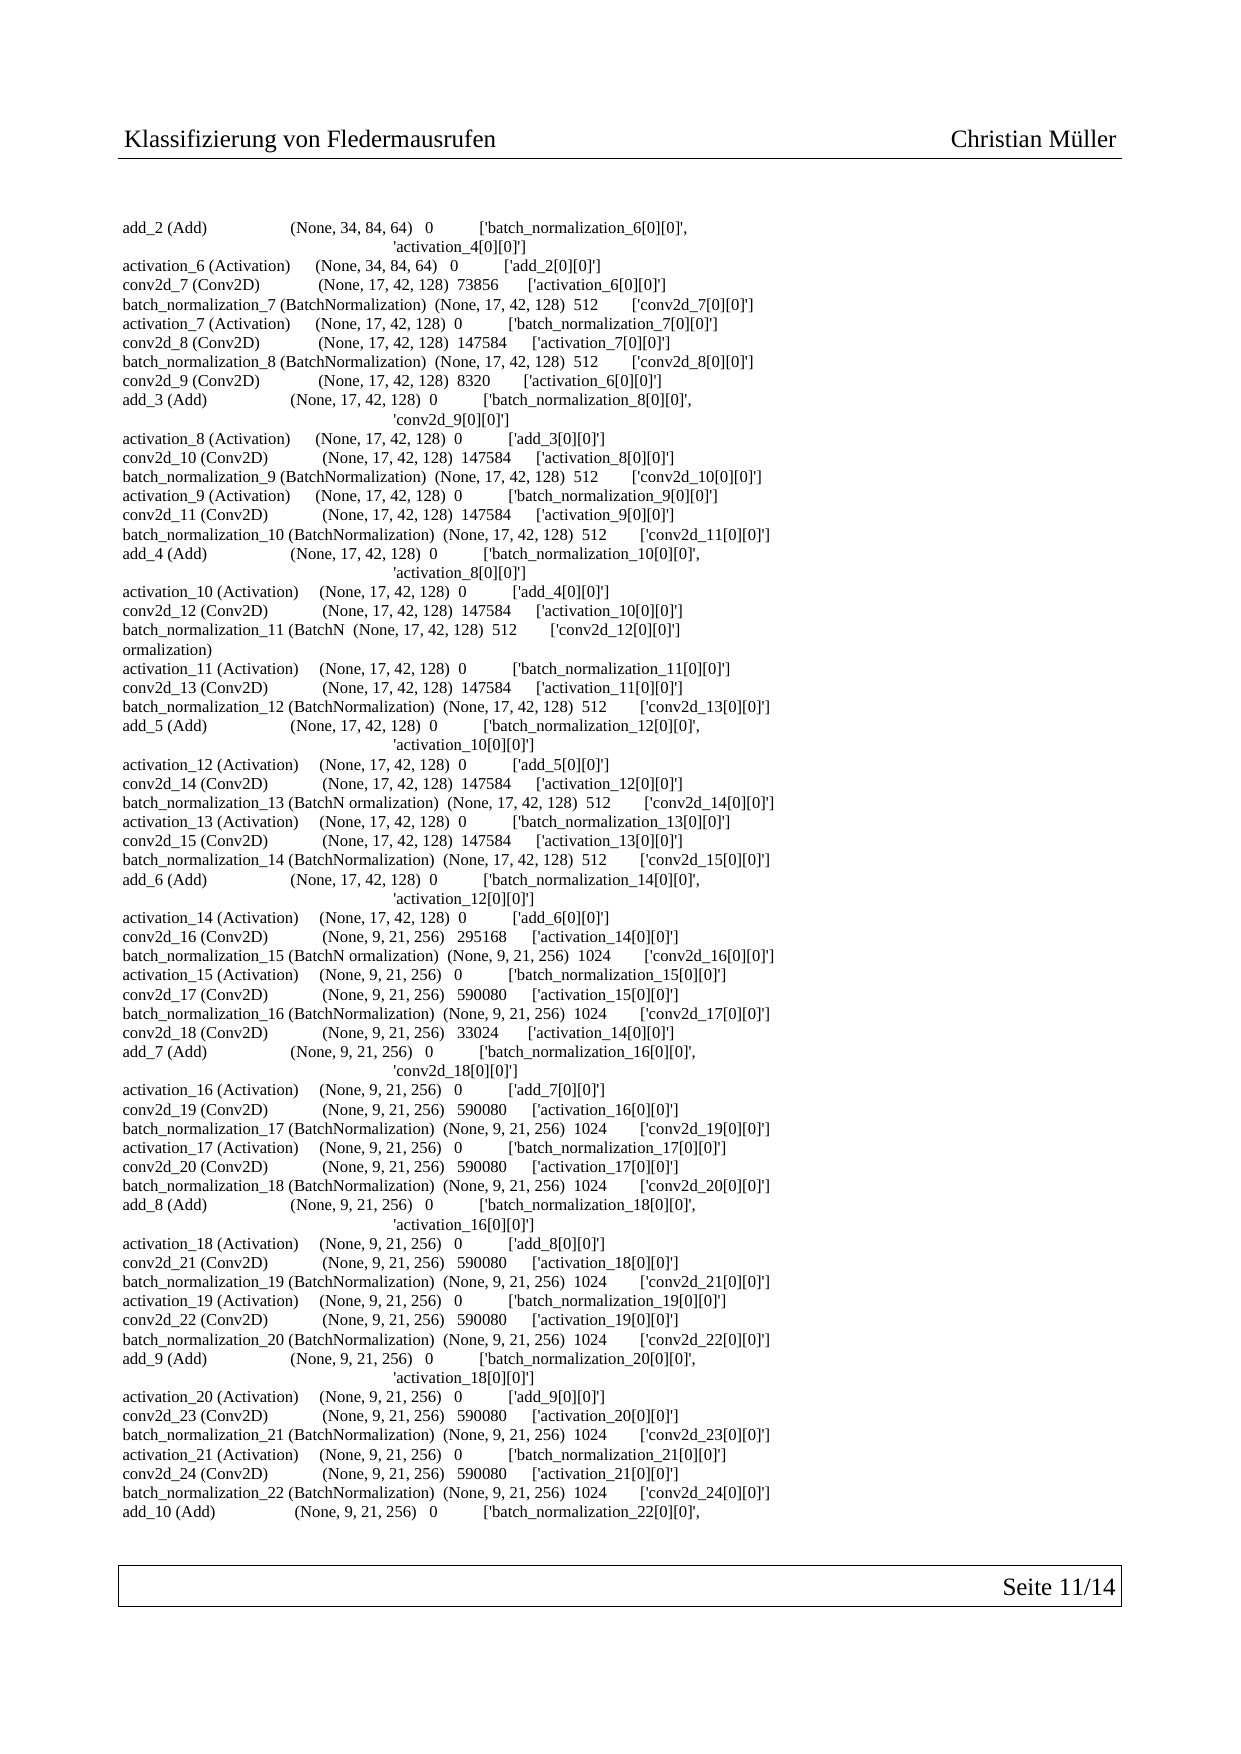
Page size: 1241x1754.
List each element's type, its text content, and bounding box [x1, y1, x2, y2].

text add_6 (Add) (None, 17, 42, 128) 0 ['batch_normalization_14[0][0]', [118, 869, 1122, 888]
text activation_15 (Activation) (None, 9, 21, 256) 0 ['batch_normalization_15[0][0]'] [118, 965, 1122, 984]
text batch_normalization_9 (BatchNormalization) (None, 17, 42, 128) 512 ['conv2d_10[0][0]'] [118, 467, 1122, 486]
text conv2d_23 (Conv2D) (None, 9, 21, 256) 590080 ['activation_20[0][0]'] [118, 1406, 1122, 1425]
text batch_normalization_17 (BatchNormalization) (None, 9, 21, 256) 1024 ['conv2d_19[0][0]'] [118, 1118, 1122, 1138]
text batch_normalization_21 (BatchNormalization) (None, 9, 21, 256) 1024 ['conv2d_23[0][0]'] [118, 1425, 1122, 1444]
text batch_normalization_8 (BatchNormalization) (None, 17, 42, 128) 512 ['conv2d_8[0][0]'] [118, 352, 1122, 371]
text batch_normalization_22 (BatchNormalization) (None, 9, 21, 256) 1024 ['conv2d_24[0][0]'] [118, 1483, 1122, 1502]
text batch_normalization_16 (BatchNormalization) (None, 9, 21, 256) 1024 ['conv2d_17[0][0]'] [118, 1003, 1122, 1023]
text 'activation_10[0][0]'] [118, 735, 1122, 754]
text 'conv2d_9[0][0]'] [118, 409, 1122, 428]
text add_3 (Add) (None, 17, 42, 128) 0 ['batch_normalization_8[0][0]', [118, 390, 1122, 409]
text activation_21 (Activation) (None, 9, 21, 256) 0 ['batch_normalization_21[0][0]'] [118, 1444, 1122, 1463]
text batch_normalization_12 (BatchNormalization) (None, 17, 42, 128) 512 ['conv2d_13[0][0]'] [118, 697, 1122, 716]
text activation_9 (Activation) (None, 17, 42, 128) 0 ['batch_normalization_9[0][0]'] [118, 486, 1122, 505]
text activation_7 (Activation) (None, 17, 42, 128) 0 ['batch_normalization_7[0][0]'] [118, 313, 1122, 333]
text add_4 (Add) (None, 17, 42, 128) 0 ['batch_normalization_10[0][0]', [118, 543, 1122, 563]
text add_2 (Add) (None, 34, 84, 64) 0 ['batch_normalization_6[0][0]', [118, 218, 1122, 237]
text 'activation_12[0][0]'] [118, 888, 1122, 908]
text conv2d_9 (Conv2D) (None, 17, 42, 128) 8320 ['activation_6[0][0]'] [118, 371, 1122, 390]
text 'activation_4[0][0]'] [118, 237, 1122, 256]
text add_7 (Add) (None, 9, 21, 256) 0 ['batch_normalization_16[0][0]', [118, 1042, 1122, 1061]
text conv2d_21 (Conv2D) (None, 9, 21, 256) 590080 ['activation_18[0][0]'] [118, 1253, 1122, 1272]
text batch_normalization_15 (BatchN ormalization) (None, 9, 21, 256) 1024 ['conv2d_16[0][0]'] [118, 946, 1122, 965]
text batch_normalization_10 (BatchNormalization) (None, 17, 42, 128) 512 ['conv2d_11[0][0]'] [118, 524, 1122, 543]
text batch_normalization_18 (BatchNormalization) (None, 9, 21, 256) 1024 ['conv2d_20[0][0]'] [118, 1176, 1122, 1195]
text conv2d_18 (Conv2D) (None, 9, 21, 256) 33024 ['activation_14[0][0]'] [118, 1023, 1122, 1042]
text activation_6 (Activation) (None, 34, 84, 64) 0 ['add_2[0][0]'] [118, 256, 1122, 275]
text activation_8 (Activation) (None, 17, 42, 128) 0 ['add_3[0][0]'] [118, 428, 1122, 448]
text conv2d_15 (Conv2D) (None, 17, 42, 128) 147584 ['activation_13[0][0]'] [118, 831, 1122, 850]
text add_9 (Add) (None, 9, 21, 256) 0 ['batch_normalization_20[0][0]', [118, 1348, 1122, 1368]
text conv2d_22 (Conv2D) (None, 9, 21, 256) 590080 ['activation_19[0][0]'] [118, 1310, 1122, 1329]
text activation_17 (Activation) (None, 9, 21, 256) 0 ['batch_normalization_17[0][0]'] [118, 1138, 1122, 1157]
text activation_11 (Activation) (None, 17, 42, 128) 0 ['batch_normalization_11[0][0]'] [118, 658, 1122, 678]
text batch_normalization_13 (BatchN ormalization) (None, 17, 42, 128) 512 ['conv2d_14[0][0]'] [118, 793, 1122, 812]
text batch_normalization_14 (BatchNormalization) (None, 17, 42, 128) 512 ['conv2d_15[0][0]'] [118, 850, 1122, 869]
text conv2d_7 (Conv2D) (None, 17, 42, 128) 73856 ['activation_6[0][0]'] [118, 275, 1122, 294]
text conv2d_14 (Conv2D) (None, 17, 42, 128) 147584 ['activation_12[0][0]'] [118, 773, 1122, 793]
text conv2d_12 (Conv2D) (None, 17, 42, 128) 147584 ['activation_10[0][0]'] [118, 601, 1122, 620]
text activation_16 (Activation) (None, 9, 21, 256) 0 ['add_7[0][0]'] [118, 1080, 1122, 1099]
text 'conv2d_18[0][0]'] [118, 1061, 1122, 1080]
text conv2d_24 (Conv2D) (None, 9, 21, 256) 590080 ['activation_21[0][0]'] [118, 1463, 1122, 1483]
text ormalization) [118, 639, 1122, 658]
text conv2d_19 (Conv2D) (None, 9, 21, 256) 590080 ['activation_16[0][0]'] [118, 1099, 1122, 1118]
text activation_14 (Activation) (None, 17, 42, 128) 0 ['add_6[0][0]'] [118, 908, 1122, 927]
text batch_normalization_20 (BatchNormalization) (None, 9, 21, 256) 1024 ['conv2d_22[0][0]'] [118, 1329, 1122, 1348]
text batch_normalization_11 (BatchN (None, 17, 42, 128) 512 ['conv2d_12[0][0]'] [118, 620, 1122, 639]
text 'activation_8[0][0]'] [118, 563, 1122, 582]
text conv2d_16 (Conv2D) (None, 9, 21, 256) 295168 ['activation_14[0][0]'] [118, 927, 1122, 946]
text activation_13 (Activation) (None, 17, 42, 128) 0 ['batch_normalization_13[0][0]'] [118, 812, 1122, 831]
text conv2d_13 (Conv2D) (None, 17, 42, 128) 147584 ['activation_11[0][0]'] [118, 678, 1122, 697]
text add_8 (Add) (None, 9, 21, 256) 0 ['batch_normalization_18[0][0]', [118, 1195, 1122, 1214]
text 'activation_18[0][0]'] [118, 1368, 1122, 1387]
text conv2d_20 (Conv2D) (None, 9, 21, 256) 590080 ['activation_17[0][0]'] [118, 1157, 1122, 1176]
text conv2d_11 (Conv2D) (None, 17, 42, 128) 147584 ['activation_9[0][0]'] [118, 505, 1122, 524]
text activation_18 (Activation) (None, 9, 21, 256) 0 ['add_8[0][0]'] [118, 1233, 1122, 1253]
text conv2d_17 (Conv2D) (None, 9, 21, 256) 590080 ['activation_15[0][0]'] [118, 984, 1122, 1003]
text batch_normalization_7 (BatchNormalization) (None, 17, 42, 128) 512 ['conv2d_7[0][0]'] [118, 294, 1122, 313]
text batch_normalization_19 (BatchNormalization) (None, 9, 21, 256) 1024 ['conv2d_21[0][0]'] [118, 1272, 1122, 1291]
text conv2d_10 (Conv2D) (None, 17, 42, 128) 147584 ['activation_8[0][0]'] [118, 448, 1122, 467]
text activation_12 (Activation) (None, 17, 42, 128) 0 ['add_5[0][0]'] [118, 754, 1122, 773]
text activation_19 (Activation) (None, 9, 21, 256) 0 ['batch_normalization_19[0][0]'] [118, 1291, 1122, 1310]
text conv2d_8 (Conv2D) (None, 17, 42, 128) 147584 ['activation_7[0][0]'] [118, 333, 1122, 352]
text activation_10 (Activation) (None, 17, 42, 128) 0 ['add_4[0][0]'] [118, 582, 1122, 601]
text 'activation_16[0][0]'] [118, 1214, 1122, 1233]
text add_5 (Add) (None, 17, 42, 128) 0 ['batch_normalization_12[0][0]', [118, 716, 1122, 735]
text add_10 (Add) (None, 9, 21, 256) 0 ['batch_normalization_22[0][0]', [118, 1502, 1122, 1521]
text activation_20 (Activation) (None, 9, 21, 256) 0 ['add_9[0][0]'] [118, 1387, 1122, 1406]
